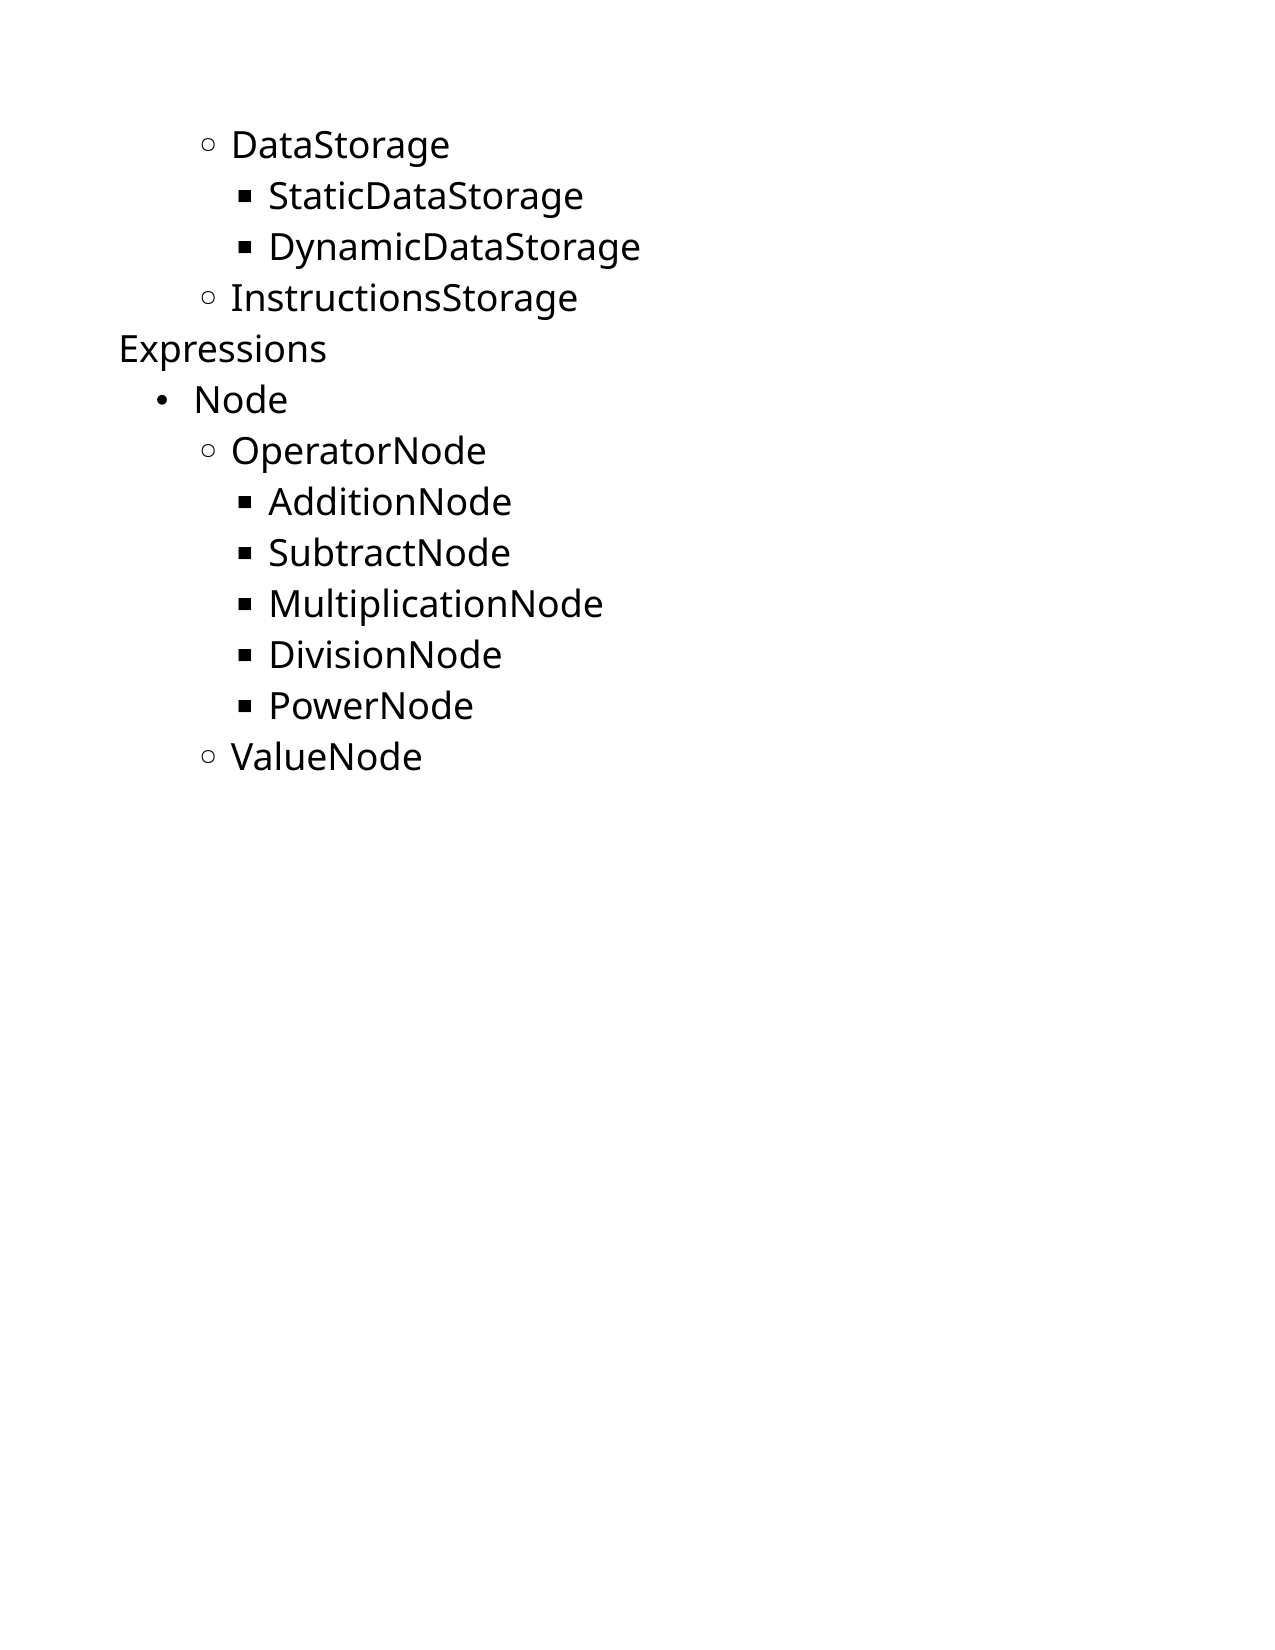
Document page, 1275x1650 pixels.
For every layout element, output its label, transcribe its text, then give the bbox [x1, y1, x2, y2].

list DataStorage [193, 118, 1157, 169]
list MultiplicationNode [231, 577, 1157, 628]
list AdditionNode [231, 475, 1157, 526]
list SubtractNode [231, 526, 1157, 577]
list Node [156, 373, 1157, 424]
list ValueNode [193, 731, 1157, 782]
list DynamicDataStorage [231, 220, 1157, 271]
list OperatorNode [193, 424, 1157, 475]
list StaticDataStorage [231, 169, 1157, 220]
list PowerNode [231, 679, 1157, 731]
text Expressions [118, 322, 1157, 373]
list InstructionsStorage [193, 271, 1157, 322]
list DivisionNode [231, 628, 1157, 679]
